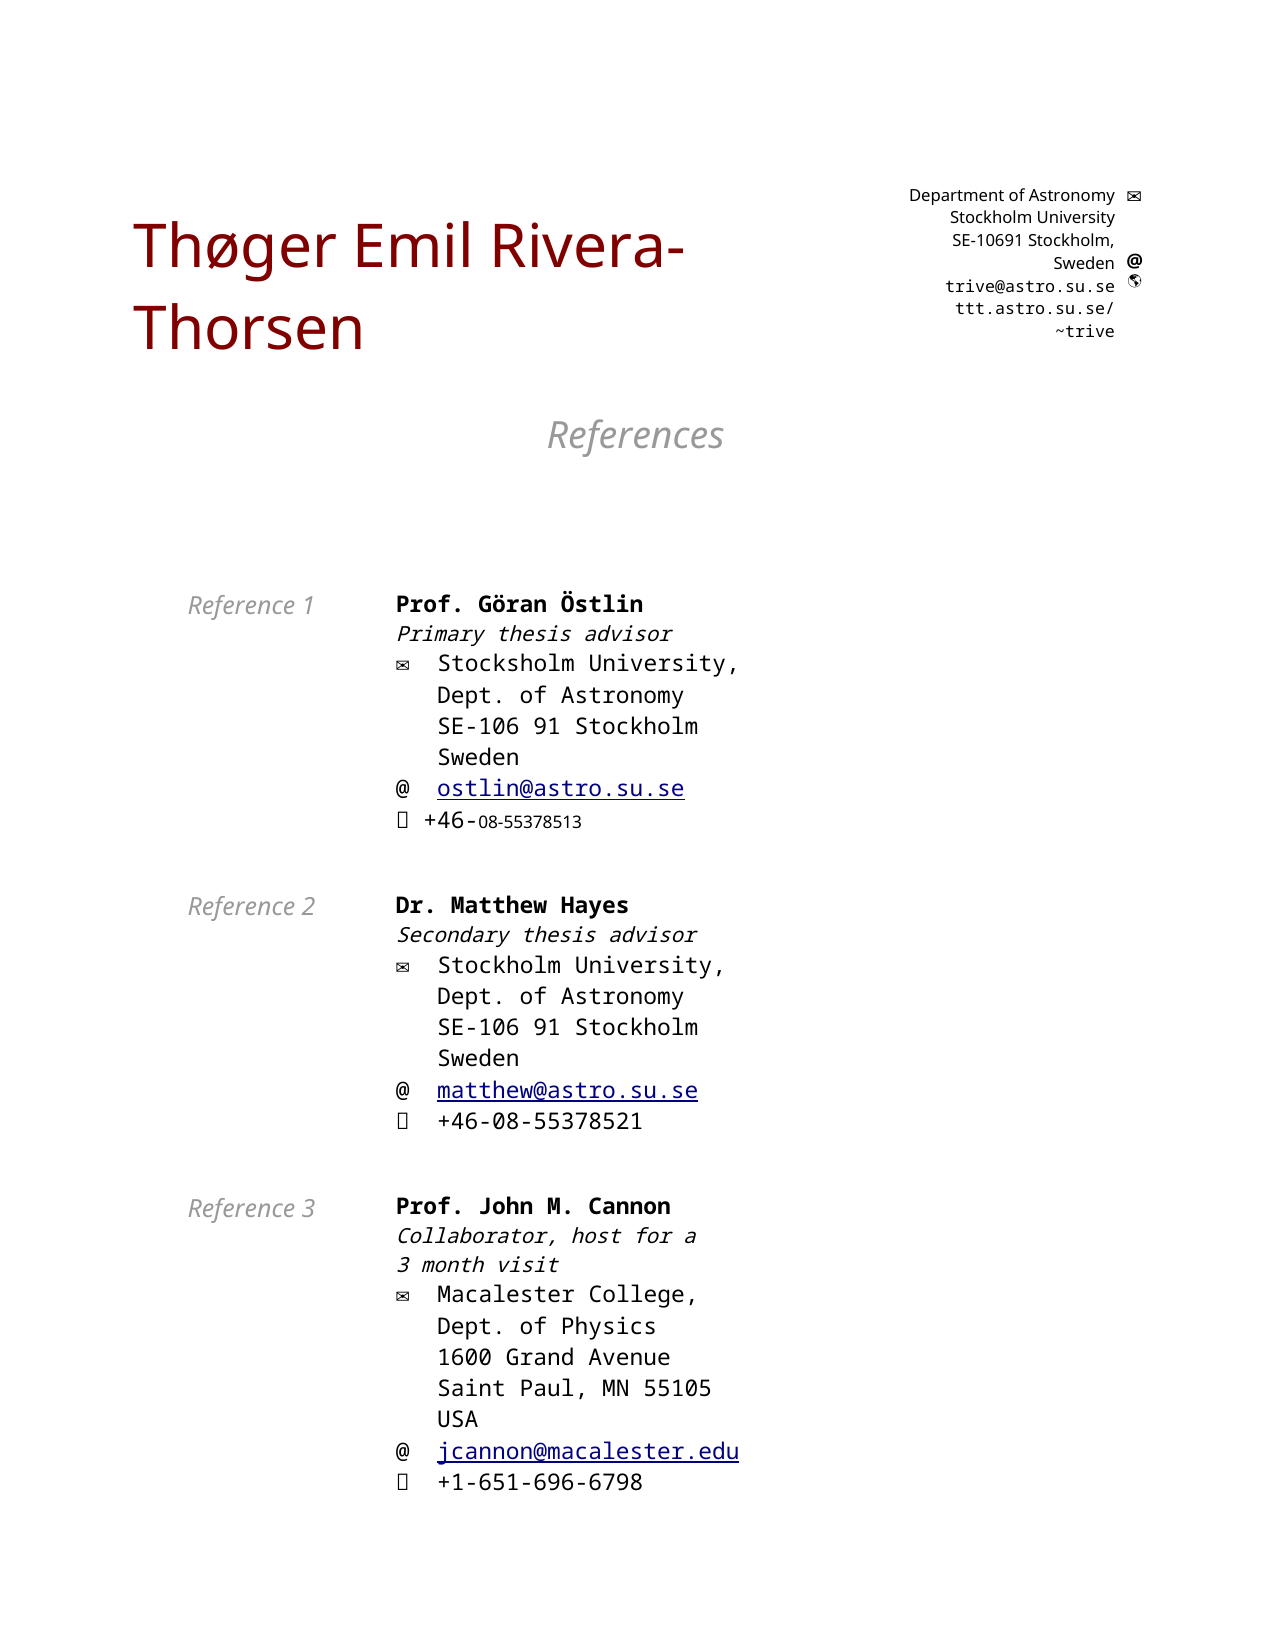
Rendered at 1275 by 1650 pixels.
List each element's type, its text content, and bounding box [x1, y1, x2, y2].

table_cell [128, 1142, 324, 1184]
table_cell [324, 883, 390, 1142]
table_cell Prof. Göran Östlin Primary thesis advisor ✉ Stocksholm University, Dept. of Astronomy SE-106 91 Stockholm Sweden @ ostlin@astro.su.se 📞 +46-08-55378513 [390, 582, 1147, 841]
table_cell [324, 1142, 390, 1184]
table_header Thøger Emil Rivera-Thorsen [128, 172, 896, 385]
table_cell [324, 841, 390, 883]
table_cell [128, 841, 324, 883]
table_cell [390, 841, 1147, 883]
table_header [896, 172, 1148, 385]
table_header [324, 478, 390, 582]
table_cell Reference 2 [128, 883, 324, 1142]
table_header ✉ @ 🌎 [1120, 178, 1147, 348]
table_cell Reference 1 [128, 582, 324, 841]
table_header Department of Astronomy Stockholm University SE-10691 Stockholm, Sweden trive@astro.su.se ttt.astro.su.se/~trive [897, 178, 1120, 348]
table_header [128, 478, 324, 582]
text References [127, 408, 1147, 459]
table_cell Prof. John M. Cannon Collaborator, host for a 3 month visit ✉ Macalester College, Dept. of Physics 1600 Grand Avenue Saint Paul, MN 55105 USA @ jcannon@macalester.edu 📞 +1-651-696-6798 [390, 1185, 1147, 1503]
table_header [390, 478, 1147, 582]
table_cell [324, 582, 390, 841]
table_cell [324, 1185, 390, 1503]
table_cell Reference 3 [128, 1185, 324, 1503]
table_cell [390, 1142, 1147, 1184]
table_cell Dr. Matthew Hayes Secondary thesis advisor ✉ Stockholm University, Dept. of Astronomy SE-106 91 Stockholm Sweden @ matthew@astro.su.se 📞 +46-08-55378521 [390, 883, 1147, 1142]
